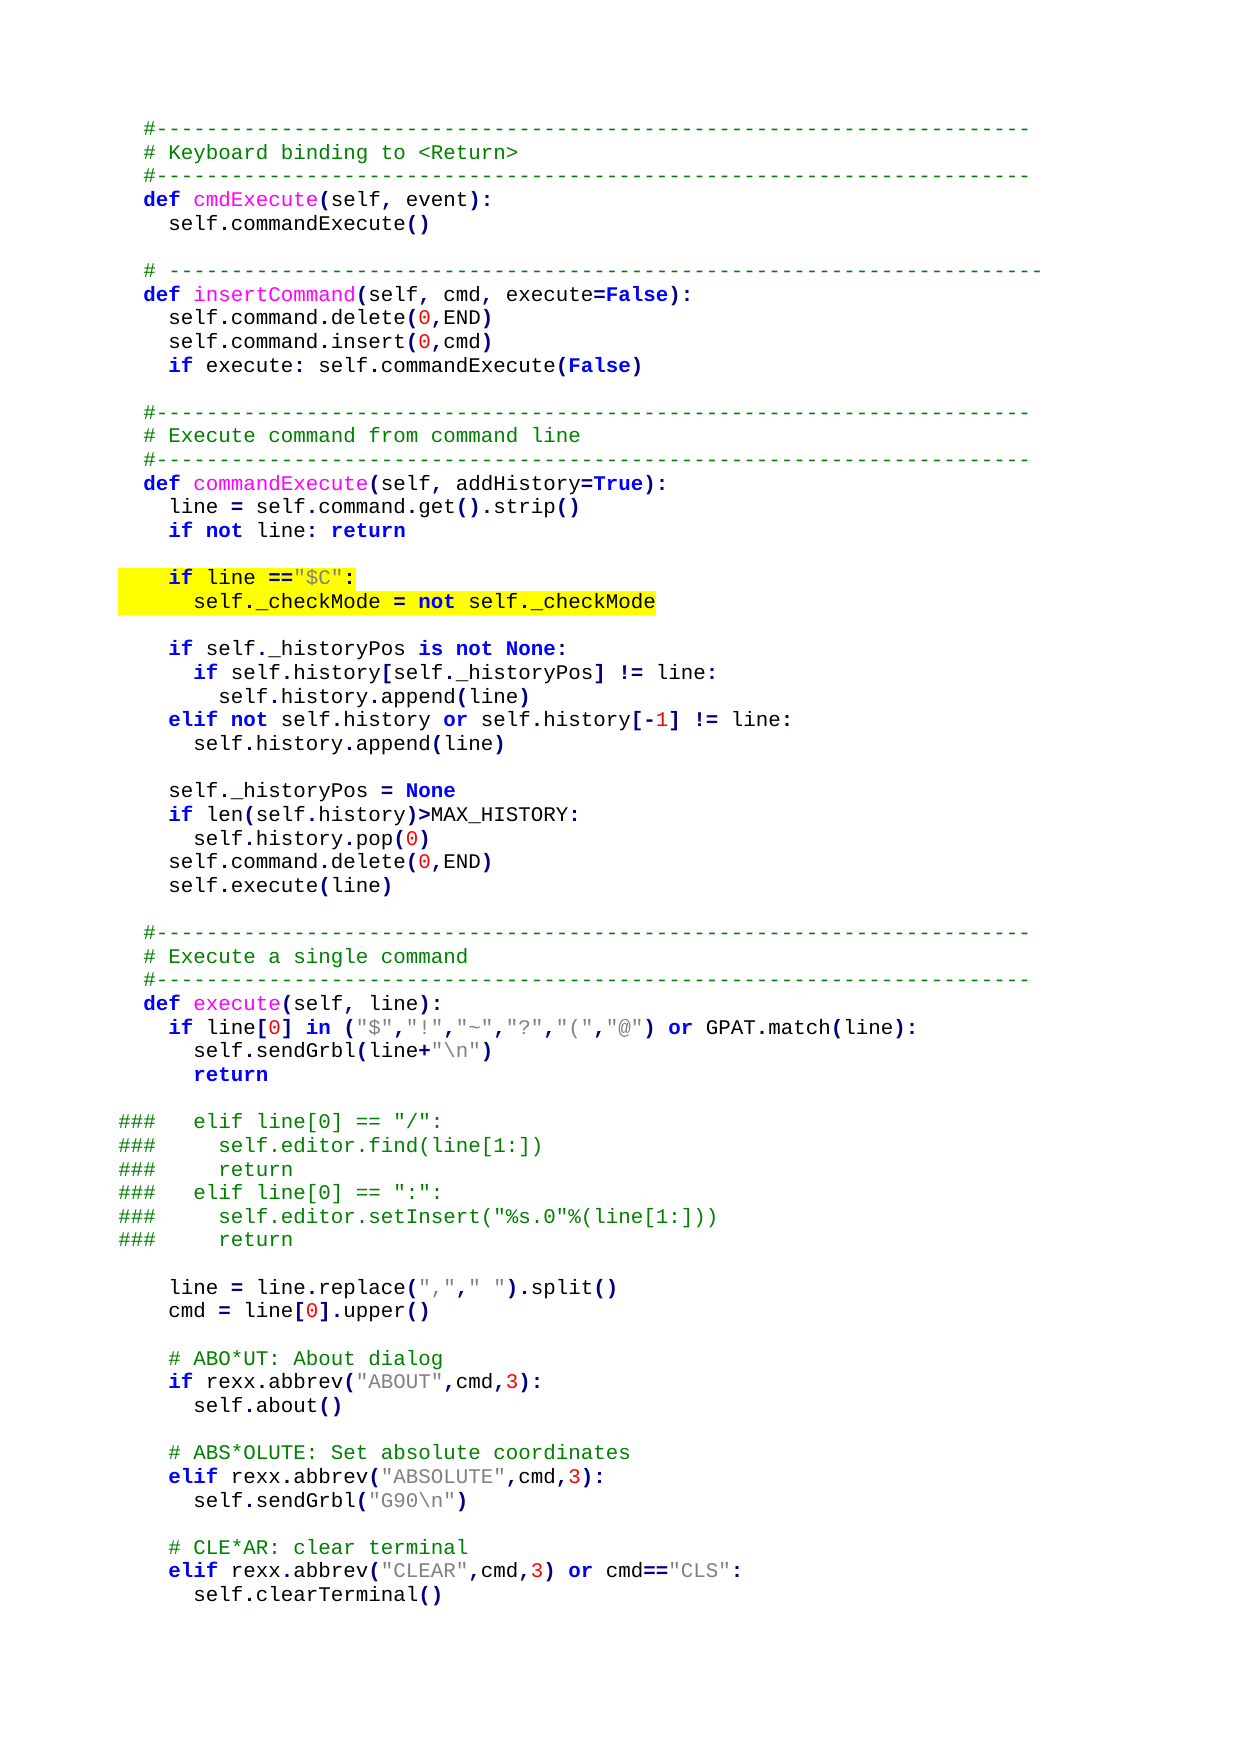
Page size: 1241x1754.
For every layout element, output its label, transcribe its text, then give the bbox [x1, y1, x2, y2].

text if self._historyPos is not None: [118, 638, 1122, 662]
text # Execute command from command line [118, 426, 1122, 449]
text #---------------------------------------------------------------------- [118, 449, 1122, 473]
text ### self.editor.setInsert("%s.0"%(line[1:])) [118, 1206, 1122, 1229]
text self.sendGrbl(line+"\n") [118, 1040, 1122, 1064]
text self.history.append(line) [118, 733, 1122, 757]
text elif rexx.abbrev("ABSOLUTE",cmd,3): [118, 1466, 1122, 1489]
text # ---------------------------------------------------------------------- [118, 260, 1122, 284]
text # Keyboard binding to <Return> [118, 142, 1122, 165]
text self._checkMode = not self._checkMode [118, 591, 1122, 615]
text self.clearTerminal() [118, 1584, 1122, 1608]
text if execute: self.commandExecute(False) [118, 354, 1122, 378]
text # ABO*UT: About dialog [118, 1348, 1122, 1371]
text #---------------------------------------------------------------------- [118, 922, 1122, 946]
text def insertCommand(self, cmd, execute=False): [118, 284, 1122, 307]
text line = line.replace(","," ").split() [118, 1277, 1122, 1300]
text # Execute a single command [118, 946, 1122, 969]
text if rexx.abbrev("ABOUT",cmd,3): [118, 1371, 1122, 1395]
text ### self.editor.find(line[1:]) [118, 1135, 1122, 1158]
text #---------------------------------------------------------------------- [118, 118, 1122, 142]
text ### elif line[0] == ":": [118, 1182, 1122, 1206]
text # ABS*OLUTE: Set absolute coordinates [118, 1442, 1122, 1466]
text self.command.delete(0,END) [118, 851, 1122, 875]
text elif rexx.abbrev("CLEAR",cmd,3) or cmd=="CLS": [118, 1561, 1122, 1584]
text self.commandExecute() [118, 213, 1122, 236]
text def execute(self, line): [118, 993, 1122, 1017]
text ### return [118, 1158, 1122, 1182]
text if line[0] in ("$","!","~","?","(","@") or GPAT.match(line): [118, 1017, 1122, 1040]
text self.about() [118, 1395, 1122, 1419]
text cmd = line[0].upper() [118, 1300, 1122, 1324]
text #---------------------------------------------------------------------- [118, 402, 1122, 426]
text self.command.delete(0,END) [118, 307, 1122, 331]
text #---------------------------------------------------------------------- [118, 969, 1122, 993]
text ### elif line[0] == "/": [118, 1111, 1122, 1135]
text if len(self.history)>MAX_HISTORY: [118, 804, 1122, 827]
text self.history.pop(0) [118, 827, 1122, 851]
text self._historyPos = None [118, 780, 1122, 804]
text if not line: return [118, 520, 1122, 544]
text #---------------------------------------------------------------------- [118, 165, 1122, 189]
text self.sendGrbl("G90\n") [118, 1489, 1122, 1513]
text if self.history[self._historyPos] != line: [118, 662, 1122, 686]
text return [118, 1064, 1122, 1088]
text self.command.insert(0,cmd) [118, 331, 1122, 354]
text line = self.command.get().strip() [118, 496, 1122, 520]
text if line =="$C": [118, 567, 1122, 591]
text self.execute(line) [118, 875, 1122, 898]
text self.history.append(line) [118, 686, 1122, 709]
text elif not self.history or self.history[-1] != line: [118, 709, 1122, 733]
text def cmdExecute(self, event): [118, 189, 1122, 213]
text def commandExecute(self, addHistory=True): [118, 473, 1122, 496]
text # CLE*AR: clear terminal [118, 1537, 1122, 1561]
text ### return [118, 1229, 1122, 1253]
